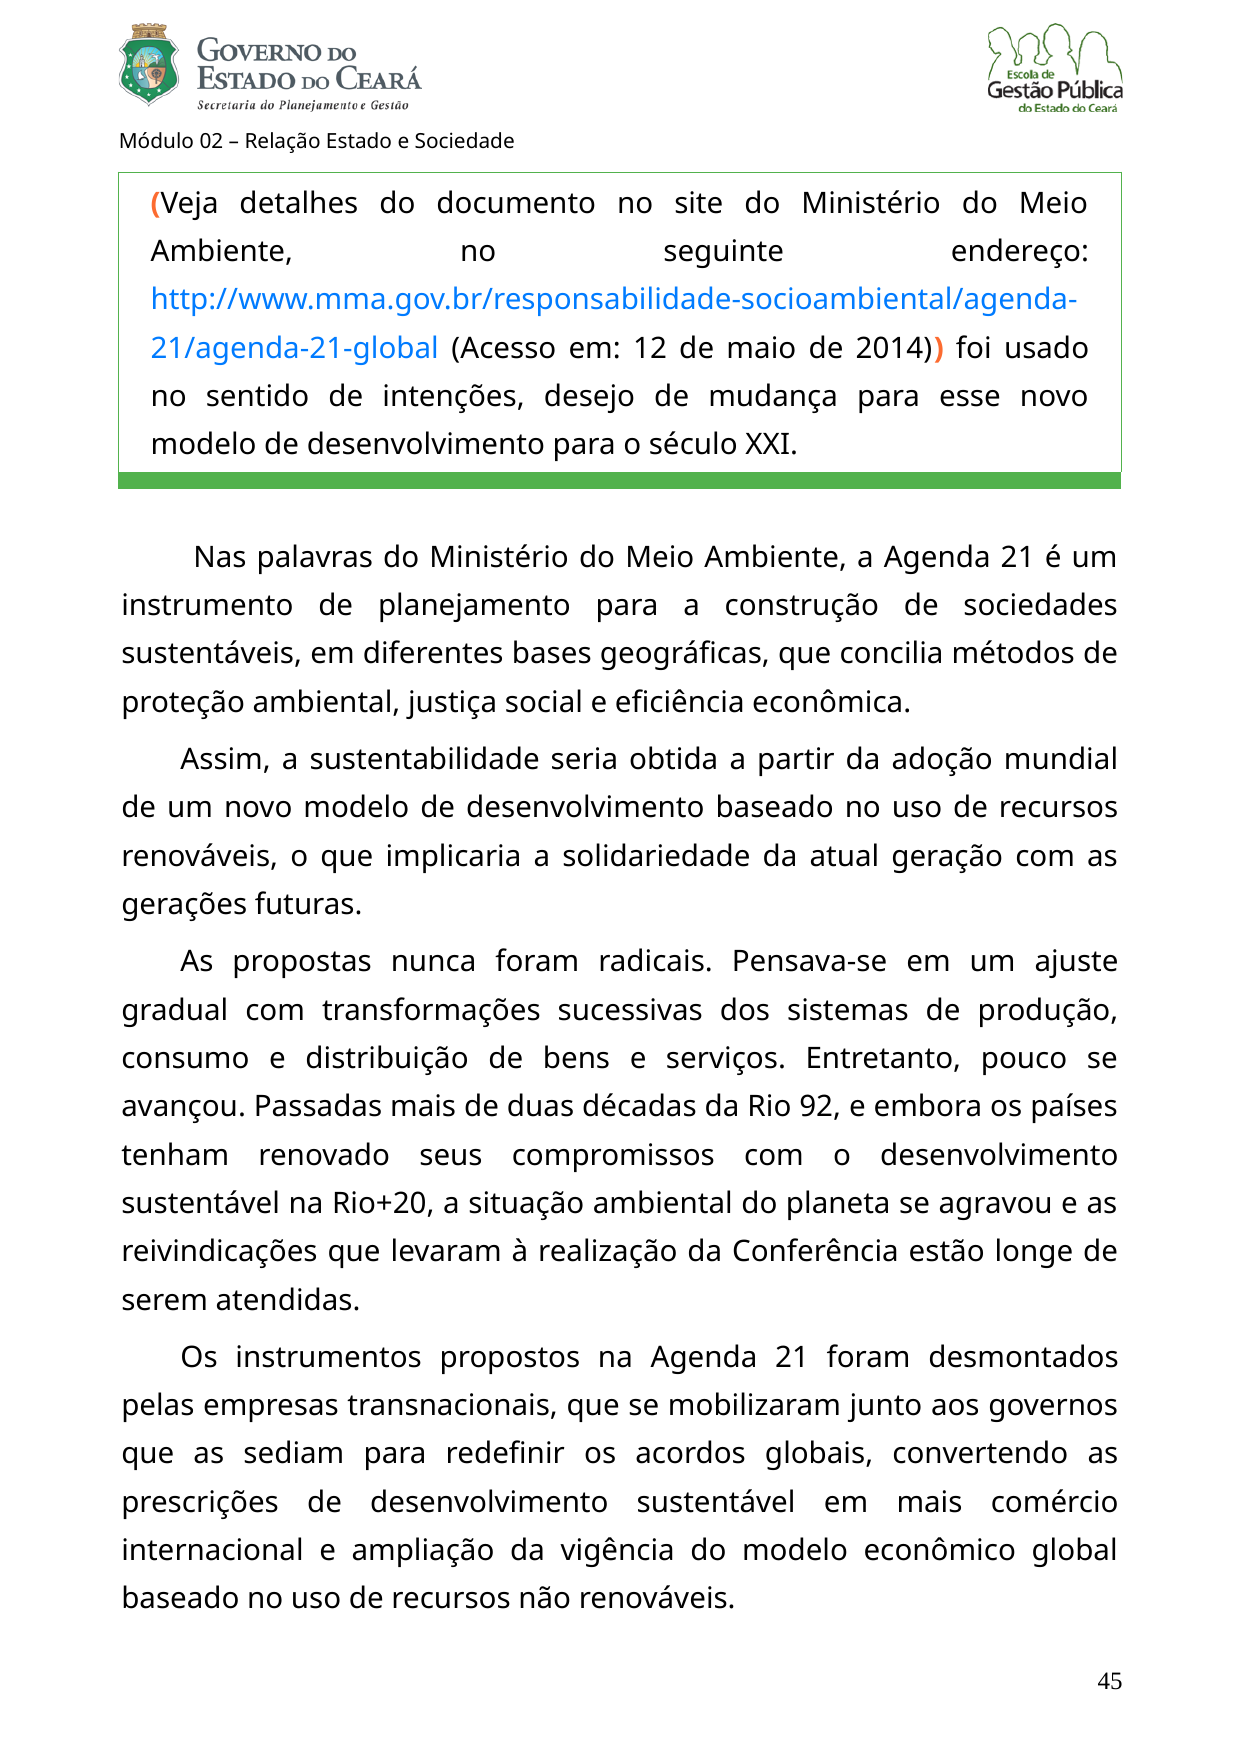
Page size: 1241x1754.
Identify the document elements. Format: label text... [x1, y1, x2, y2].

table_cell [118, 472, 1121, 489]
table_header (Veja detalhes do documento no site do Ministério do Meio Ambiente, no seguinte endereço: http://www.mma.gov.br/responsabilidade-socioambiental/agenda-21/agenda-21-global (Acesso em: 12 de maio de 2014)) foi usado no sentido de intenções, desejo de mudança para esse novo modelo de desenvolvimento para o século XXI. [119, 173, 1121, 472]
text Nas palavras do Ministério do Meio Ambiente, a Agenda 21 é um instrumento de planejamento para a construção de sociedades sustentáveis, em diferentes bases geográficas, que concilia métodos de proteção ambiental, justiça social e eficiência econômica. [118, 533, 1122, 721]
picture [118, 23, 1123, 112]
text Os instrumentos propostos na Agenda 21 foram desmontados pelas empresas transnacionais, que se mobilizaram junto aos governos que as sediam para redefinir os acordos globais, convertendo as prescrições de desenvolvimento sustentável em mais comércio internacional e ampliação da vigência do modelo econômico global baseado no uso de recursos não renováveis. [118, 1333, 1122, 1620]
text As propostas nunca foram radicais. Pensava-se em um ajuste gradual com transformações sucessivas dos sistemas de produção, consumo e distribuição de bens e serviços. Entretanto, pouco se avançou. Passadas mais de duas décadas da Rio 92, e embora os países tenham renovado seus compromissos com o desenvolvimento sustentável na Rio+20, a situação ambiental do planeta se agravou e as reivindicações que levaram à realização da Conferência estão longe de serem atendidas. [118, 937, 1122, 1319]
text Assim, a sustentabilidade seria obtida a partir da adoção mundial de um novo modelo de desenvolvimento baseado no uso de recursos renováveis, o que implicaria a solidariedade da atual geração com as gerações futuras. [118, 735, 1122, 923]
